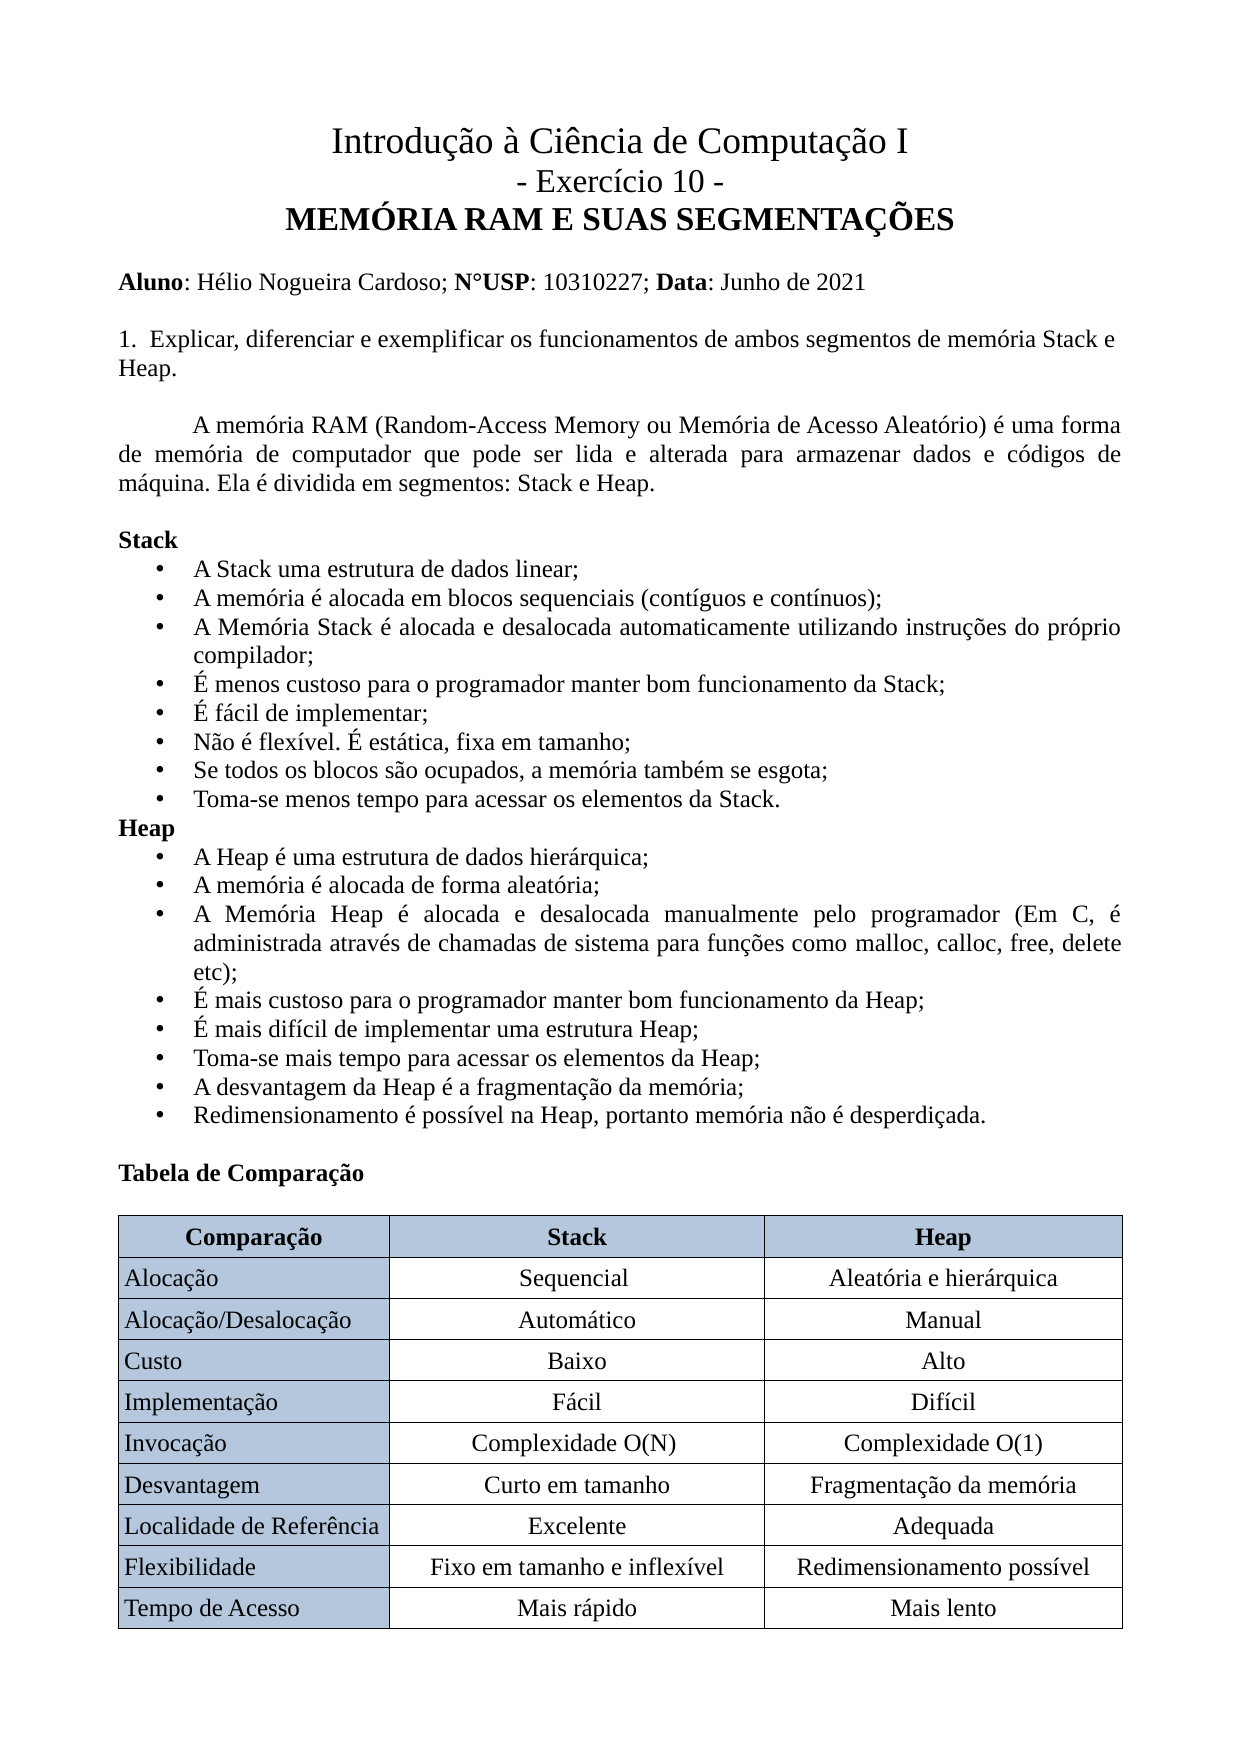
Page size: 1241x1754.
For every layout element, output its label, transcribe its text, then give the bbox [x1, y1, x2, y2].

table_cell Fragmentação da memória [765, 1464, 1122, 1504]
list A Memória Stack é alocada e desalocada automaticamente utilizando instruções do próprio compilador; [156, 612, 1122, 669]
table_cell Manual [765, 1299, 1122, 1339]
table_cell Automático [390, 1299, 764, 1339]
table_cell Excelente [390, 1505, 764, 1545]
text Heap [118, 813, 1122, 842]
table_cell Difícil [765, 1381, 1122, 1422]
list A Memória Heap é alocada e desalocada manualmente pelo programador (Em C, é administrada através de chamadas de sistema para funções como malloc, calloc, free, delete etc); [156, 899, 1122, 985]
table_cell Tempo de Acesso [119, 1588, 389, 1628]
list Se todos os blocos são ocupados, a memória também se esgota; [156, 755, 1122, 784]
table_cell Implementação [119, 1381, 389, 1422]
text Aluno: Hélio Nogueira Cardoso; N°USP: 10310227; Data: Junho de 2021 [118, 238, 1122, 295]
table_cell Mais rápido [390, 1588, 764, 1628]
table_header Stack [390, 1216, 764, 1257]
list É menos custoso para o programador manter bom funcionamento da Stack; [156, 669, 1122, 698]
text - Exercício 10 - MEMÓRIA RAM E SUAS SEGMENTAÇÕES [118, 161, 1122, 238]
table_cell Baixo [390, 1340, 764, 1380]
list A Heap é uma estrutura de dados hierárquica; [156, 842, 1122, 870]
table_cell Complexidade O(1) [765, 1423, 1122, 1463]
text A memória RAM (Random-Access Memory ou Memória de Acesso Aleatório) é uma forma de memória de computador que pode ser lida e alterada para armazenar dados e códigos de máquina. Ela é dividida em segmentos: Stack e Heap. [118, 410, 1122, 497]
list É mais difícil de implementar uma estrutura Heap; [156, 1014, 1122, 1043]
table_cell Invocação [119, 1423, 389, 1463]
list A memória é alocada de forma aleatória; [156, 870, 1122, 899]
text 1. Explicar, diferenciar e exemplificar os funcionamentos de ambos segmentos de memória Stack e Heap. [118, 324, 1122, 382]
table_cell Redimensionamento possível [765, 1546, 1122, 1587]
list Toma-se mais tempo para acessar os elementos da Heap; [156, 1043, 1122, 1072]
table_cell Sequencial [390, 1258, 764, 1298]
table_cell Custo [119, 1340, 389, 1380]
table_cell Desvantagem [119, 1464, 389, 1504]
list A Stack uma estrutura de dados linear; [156, 554, 1122, 583]
table_cell Fácil [390, 1381, 764, 1422]
table_cell Fixo em tamanho e inflexível [390, 1546, 764, 1587]
list Redimensionamento é possível na Heap, portanto memória não é desperdiçada. [156, 1100, 1122, 1129]
table_cell Alto [765, 1340, 1122, 1380]
table_header Heap [765, 1216, 1122, 1257]
table_cell Adequada [765, 1505, 1122, 1545]
list É mais custoso para o programador manter bom funcionamento da Heap; [156, 985, 1122, 1014]
table_cell Localidade de Referência [119, 1505, 389, 1545]
table_cell Mais lento [765, 1588, 1122, 1628]
table_cell Complexidade O(N) [390, 1423, 764, 1463]
list Toma-se menos tempo para acessar os elementos da Stack. [156, 784, 1122, 813]
text Stack [118, 525, 1122, 554]
list É fácil de implementar; [156, 698, 1122, 727]
text Tabela de Comparação [118, 1158, 1122, 1187]
table_header Comparação [119, 1216, 389, 1257]
text Introdução à Ciência de Computação I [118, 118, 1122, 161]
list A desvantagem da Heap é a fragmentação da memória; [156, 1072, 1122, 1100]
table_cell Aleatória e hierárquica [765, 1258, 1122, 1298]
table_cell Alocação [119, 1258, 389, 1298]
list Não é flexível. É estática, fixa em tamanho; [156, 727, 1122, 755]
table_cell Alocação/Desalocação [119, 1299, 389, 1339]
table_cell Curto em tamanho [390, 1464, 764, 1504]
table_cell Flexibilidade [119, 1546, 389, 1587]
list A memória é alocada em blocos sequenciais (contíguos e contínuos); [156, 583, 1122, 612]
